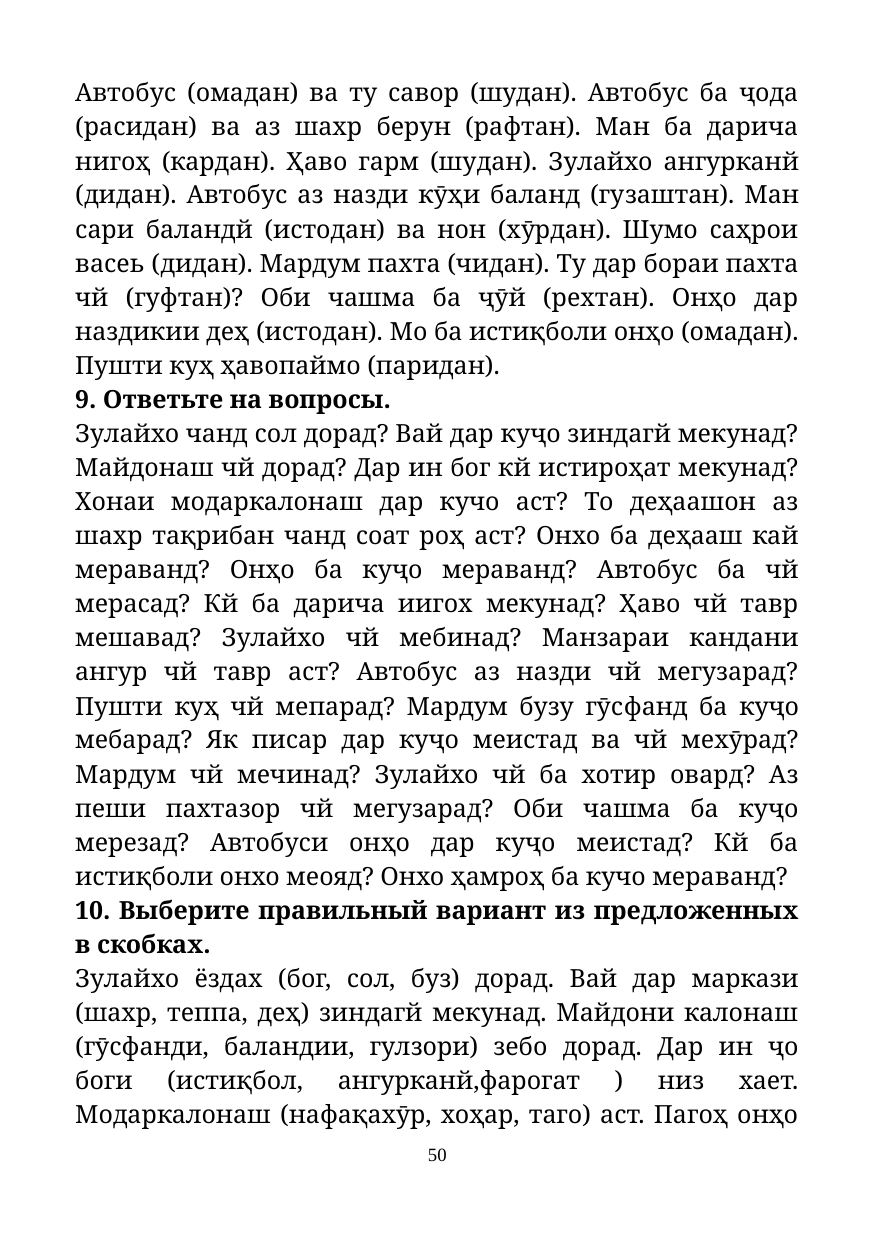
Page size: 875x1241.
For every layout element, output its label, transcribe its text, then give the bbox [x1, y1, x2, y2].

text Зулайхо чанд сол дорад? Вай дар куҷо зиндагй мекунад? Майдонаш чй дорад? Дар ин бог кй истироҳат мекунад? Хонаи модаркалонаш дар кучо аст? То деҳаашон аз шахр тақрибан чанд соат роҳ аст? Онхо ба деҳааш кай мераванд? Онҳо ба куҷо мераванд? Автобус ба чй мерасад? Кй ба дарича иигох мекунад? Ҳаво чй тавр мешавад? Зулайхо чй мебинад? Манзараи кандани ангур чй тавр аст? Автобус аз назди чй мегузарад? Пушти куҳ чй мепарад? Мардум бузу гӯс­фанд ба куҷо мебарад? Як писар дар куҷо меистад ва чй мехӯрад? Мардум чй мечинад? Зулайхо чй ба хотир овард? Аз пеши пахтазор чй мегузарад? Оби чашма ба куҷо мерезад? Автобуси онҳо дар куҷо меистад? Кй ба истиқболи онхо меояд? Онхо ҳамроҳ ба кучо мера­ванд? [75, 416, 799, 892]
text Авто­бус (омадан) ва ту савор (шудан). Автобус ба ҷода (расидан) ва аз шахр берун (рафтан). Ман ба дарича нигоҳ (кардан). Ҳаво гарм (шу­дан). Зулайхо ангурканй (дидан). Автобус аз назди кӯҳи баланд (гу­заштан). Ман сари баландй (истодан) ва нон (хӯрдан). Шумо саҳрои васеь (дидан). Мардум пахта (чидан). Ту дар бораи пахта чй (гуф­тан)? Оби чашма ба ҷӯй (рехтан). Онҳо дар наздикии деҳ (истодан). Мо ба истиқболи онҳо (омадан). Пушти куҳ ҳавопаймо (паридан). [75, 75, 799, 382]
text Зулайхо ёздах (бог, сол, буз) дорад. Вай дар маркази (шахр, теппа, деҳ) зиндагй мекунад. Майдони калонаш (гӯсфанди, баландии, гул­зори) зебо дорад. Дар ин ҷо боги (истиқбол, ангурканй,фарогат ) низ хает. Модаркалонаш (нафақахӯр, хоҳар, таго) аст. Пагоҳ онҳо [75, 961, 799, 1131]
text 9. Ответьте на вопросы. [75, 382, 799, 416]
text 10. Выберите правильный вариант из предложенных в скоб­ках. [75, 892, 799, 961]
